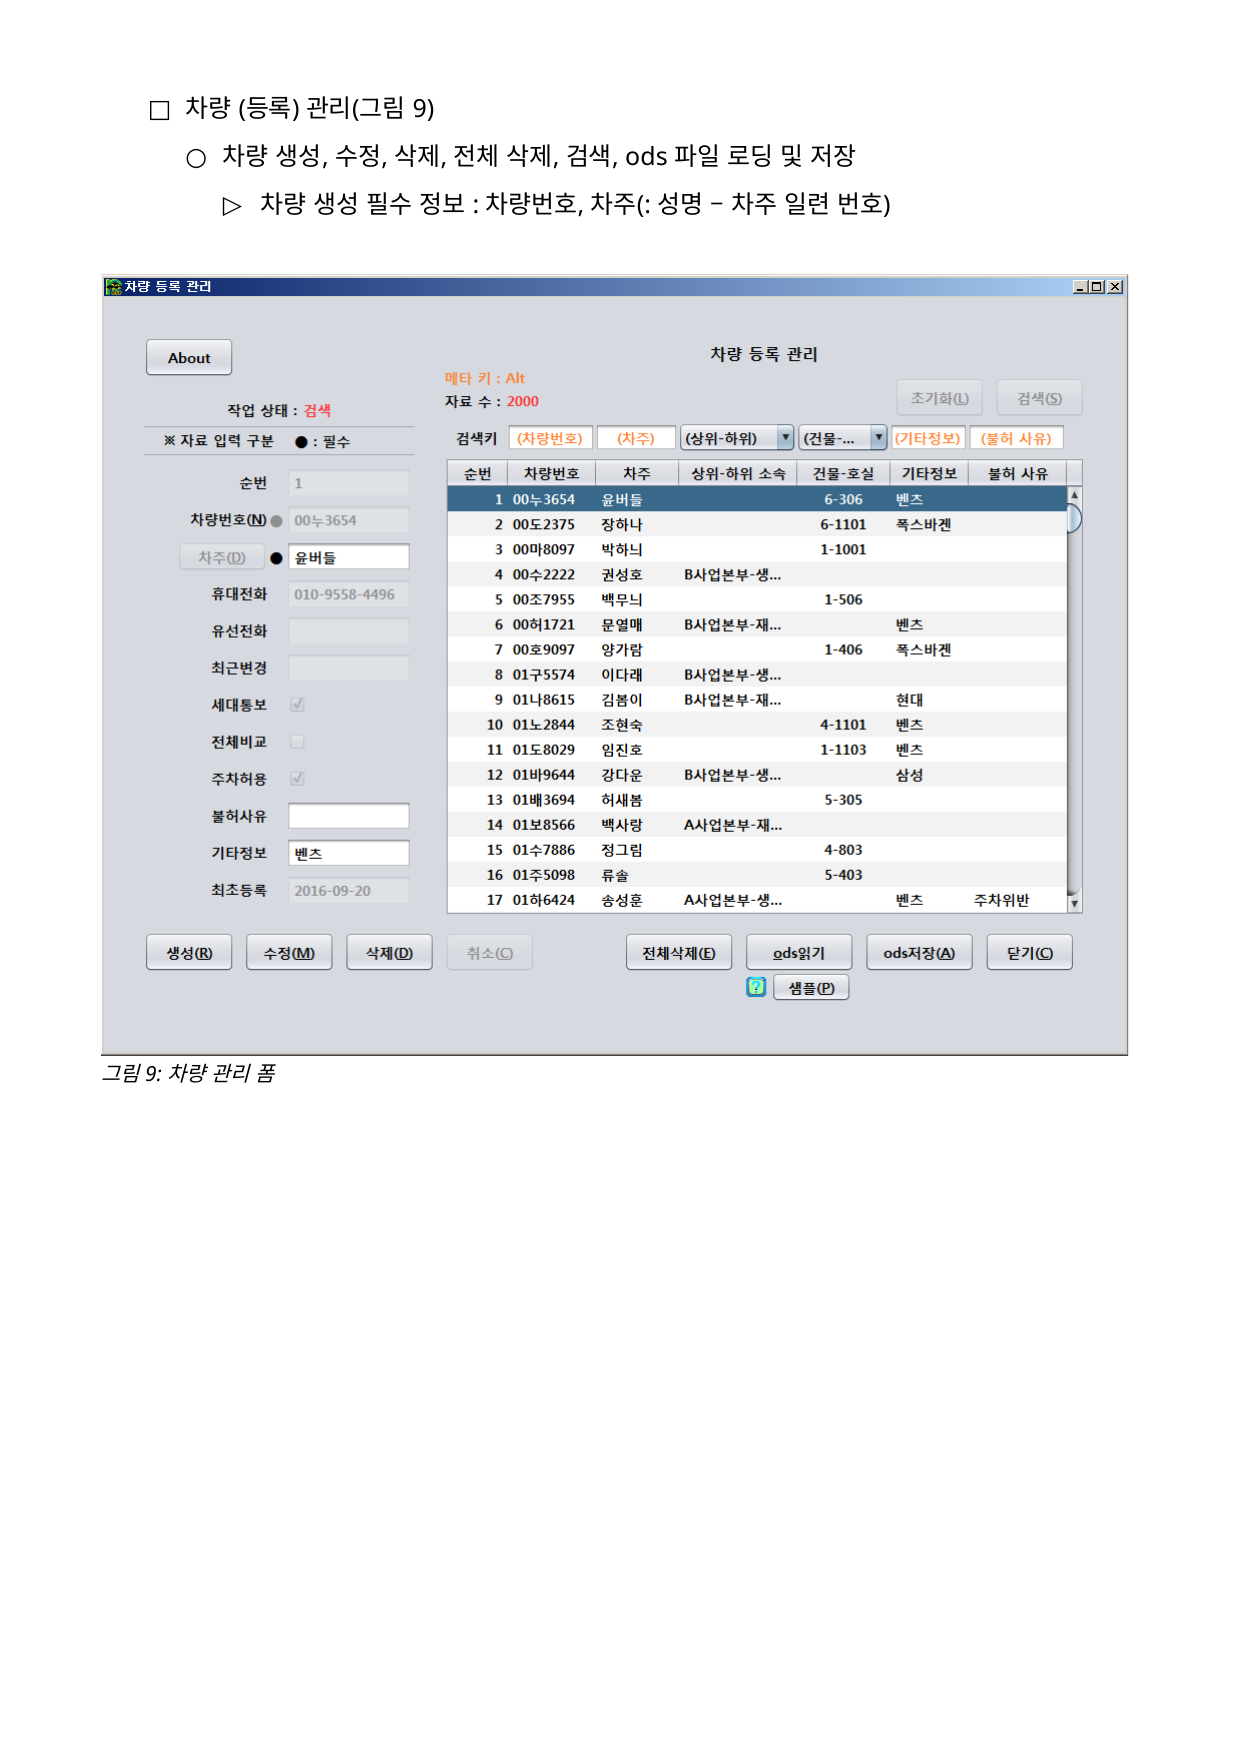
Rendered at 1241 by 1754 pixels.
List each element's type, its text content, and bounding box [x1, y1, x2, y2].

picture [100, 274, 1129, 1056]
list 차량 생성 필수 정보 : 차량번호, 차주(: 성명 – 차주 일련 번호) [223, 185, 1134, 221]
list 차량 생성, 수정, 삭제, 전체 삭제, 검색, ods 파일 로딩 및 저장 [185, 137, 1134, 173]
list 차량 (등록) 관리(그림 9) [148, 89, 1134, 125]
text 그림 9: 차량 관리 폼 [101, 275, 1139, 1088]
